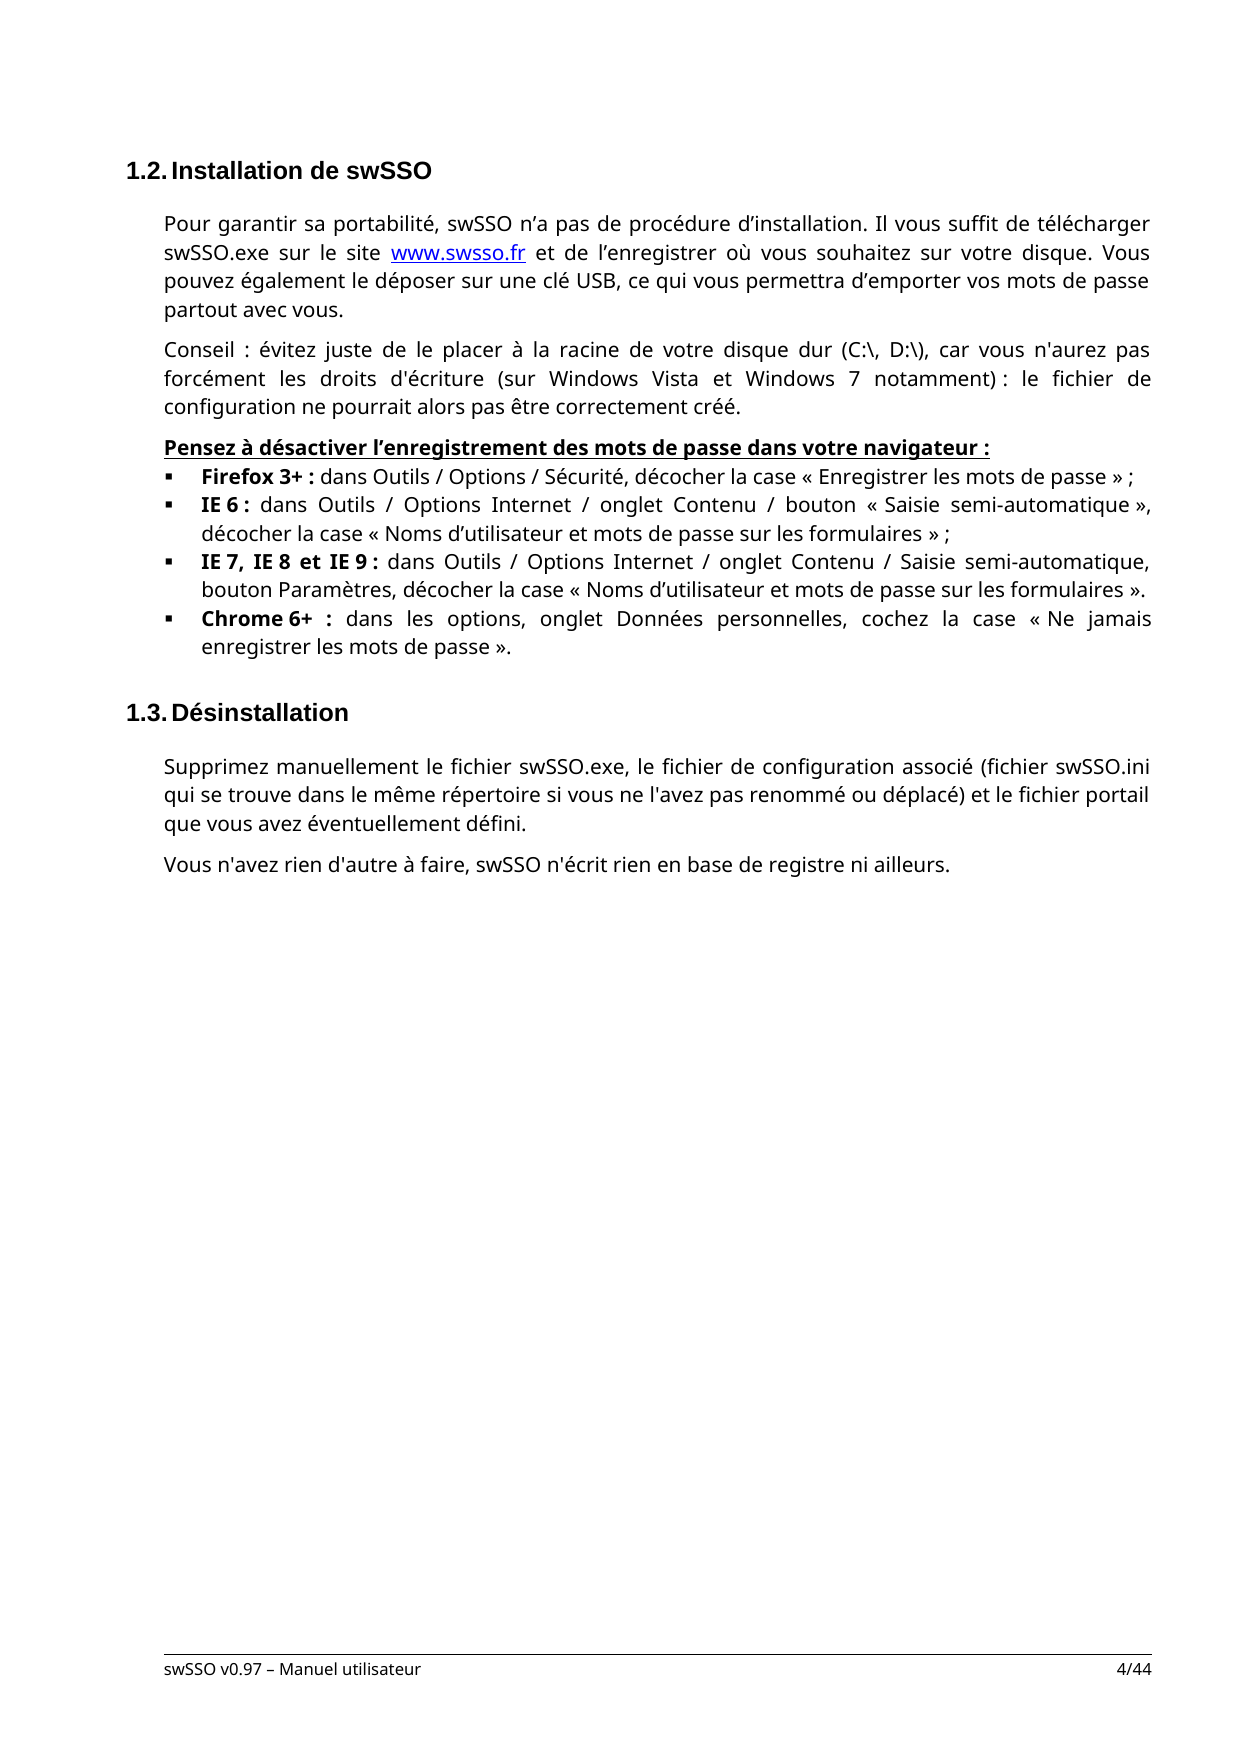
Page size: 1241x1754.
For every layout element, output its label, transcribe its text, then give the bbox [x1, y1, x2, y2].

subtitle Désinstallation [126, 698, 1152, 727]
list Firefox 3+ : dans Outils / Options / Sécurité, décocher la case « Enregistrer les mots de passe » ; [164, 462, 1152, 490]
subtitle Installation de swSSO [126, 156, 1152, 184]
text Pour garantir sa portabilité, swSSO n’a pas de procédure d’installation. Il vous suffit de télécharger swSSO.exe sur le site www.swsso.fr et de l’enregistrer où vous souhaitez sur votre disque. Vous pouvez également le déposer sur une clé USB, ce qui vous permettra d’emporter vos mots de passe partout avec vous. [164, 209, 1152, 323]
text Conseil : évitez juste de le placer à la racine de votre disque dur (C:\, D:\), car vous n'aurez pas forcément les droits d'écriture (sur Windows Vista et Windows 7 notamment) : le fichier de configuration ne pourrait alors pas être correctement créé. [164, 336, 1152, 421]
list IE 6 : dans Outils / Options Internet / onglet Contenu / bouton « Saisie semi-automatique », décocher la case « Noms d’utilisateur et mots de passe sur les formulaires » ; [164, 490, 1152, 547]
text Supprimez manuellement le fichier swSSO.exe, le fichier de configuration associé (fichier swSSO.ini qui se trouve dans le même répertoire si vous ne l'avez pas renommé ou déplacé) et le fichier portail que vous avez éventuellement défini. [164, 752, 1152, 837]
list Chrome 6+ : dans les options, onglet Données personnelles, cochez la case « Ne jamais enregistrer les mots de passe ». [164, 604, 1152, 661]
text Vous n'avez rien d'autre à faire, swSSO n'écrit rien en base de registre ni ailleurs. [164, 850, 1152, 878]
text Pensez à désactiver l’enregistrement des mots de passe dans votre navigateur : [164, 433, 1152, 462]
list IE 7, IE 8 et IE 9 : dans Outils / Options Internet / onglet Contenu / Saisie semi-automatique, bouton Paramètres, décocher la case « Noms d’utilisateur et mots de passe sur les formulaires ». [164, 547, 1152, 604]
